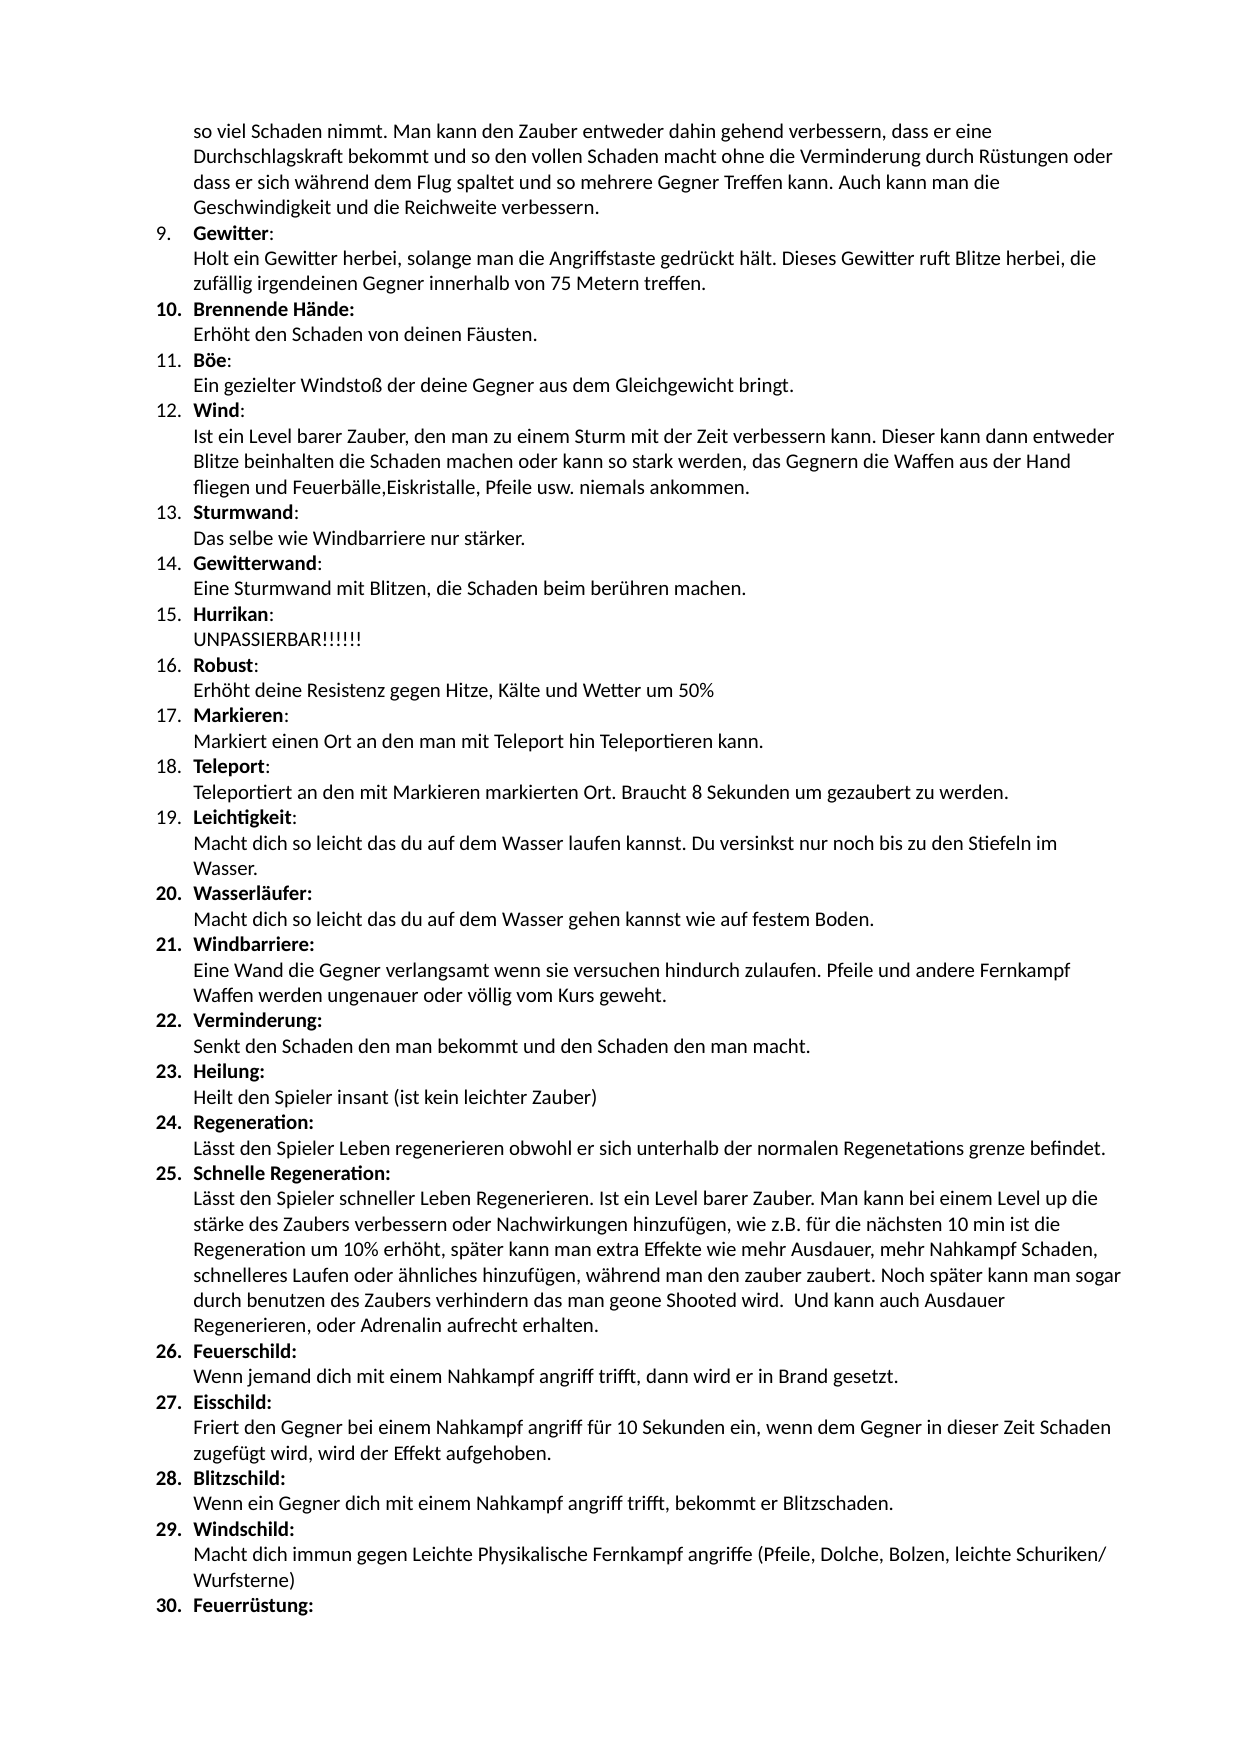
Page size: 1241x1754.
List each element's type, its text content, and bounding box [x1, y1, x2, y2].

list Das selbe wie Windbarriere nur stärker. [156, 525, 1122, 550]
list Erhöht den Schaden von deinen Fäusten. [156, 321, 1122, 347]
list Windbarriere: [156, 931, 1122, 957]
list Windschild: [156, 1516, 1122, 1541]
list Ein gezielter Windstoß der deine Gegner aus dem Gleichgewicht bringt. [156, 372, 1122, 398]
list Erhöht deine Resistenz gegen Hitze, Kälte und Wetter um 50% [156, 677, 1122, 703]
list Holt ein Gewitter herbei, solange man die Angriffstaste gedrückt hält. Dieses Gewitter ruft Blitze herbei, die zufällig irgendeinen Gegner innerhalb von 75 Metern treffen. [156, 245, 1122, 296]
list Heilt den Spieler insant (ist kein leichter Zauber) [156, 1084, 1122, 1109]
list Gewitterwand: [156, 550, 1122, 576]
list Wenn jemand dich mit einem Nahkampf angriff trifft, dann wird er in Brand gesetzt. [156, 1363, 1122, 1389]
list Macht dich immun gegen Leichte Physikalische Fernkampf angriffe (Pfeile, Dolche, Bolzen, leichte Schuriken/ Wurfsterne) [156, 1541, 1122, 1592]
list Brennende Hände: [156, 296, 1122, 321]
list Markieren: [156, 703, 1122, 728]
list Feuerschild: [156, 1338, 1122, 1363]
list Eisschild: [156, 1389, 1122, 1414]
list Markiert einen Ort an den man mit Teleport hin Teleportieren kann. [156, 728, 1122, 753]
list Senkt den Schaden den man bekommt und den Schaden den man macht. [156, 1033, 1122, 1058]
list Macht dich so leicht das du auf dem Wasser gehen kannst wie auf festem Boden. [156, 906, 1122, 931]
list Wasserläufer: [156, 881, 1122, 906]
list Blitzschild: [156, 1465, 1122, 1491]
list Lässt den Spieler Leben regenerieren obwohl er sich unterhalb der normalen Regenetations grenze befindet. [156, 1135, 1122, 1160]
list Verminderung: [156, 1008, 1122, 1033]
list so viel Schaden nimmt. Man kann den Zauber entweder dahin gehend verbessern, dass er eine Durchschlagskraft bekommt und so den vollen Schaden macht ohne die Verminderung durch Rüstungen oder dass er sich während dem Flug spaltet und so mehrere Gegner Treffen kann. Auch kann man die Geschwindigkeit und die Reichweite verbessern. [156, 118, 1122, 220]
list Eine Sturmwand mit Blitzen, die Schaden beim berühren machen. [156, 576, 1122, 601]
list Macht dich so leicht das du auf dem Wasser laufen kannst. Du versinkst nur noch bis zu den Stiefeln im Wasser. [156, 830, 1122, 881]
list Gewitter: [156, 220, 1122, 245]
list Ist ein Level barer Zauber, den man zu einem Sturm mit der Zeit verbessern kann. Dieser kann dann entweder Blitze beinhalten die Schaden machen oder kann so stark werden, das Gegnern die Waffen aus der Hand fliegen und Feuerbälle,Eiskristalle, Pfeile usw. niemals ankommen. [156, 423, 1122, 499]
list Feuerrüstung: [156, 1592, 1122, 1618]
list Heilung: [156, 1058, 1122, 1084]
list Friert den Gegner bei einem Nahkampf angriff für 10 Sekunden ein, wenn dem Gegner in dieser Zeit Schaden zugefügt wird, wird der Effekt aufgehoben. [156, 1414, 1122, 1465]
list Schnelle Regeneration: [156, 1160, 1122, 1186]
list Lässt den Spieler schneller Leben Regenerieren. Ist ein Level barer Zauber. Man kann bei einem Level up die stärke des Zaubers verbessern oder Nachwirkungen hinzufügen, wie z.B. für die nächsten 10 min ist die Regeneration um 10% erhöht, später kann man extra Effekte wie mehr Ausdauer, mehr Nahkampf Schaden, schnelleres Laufen oder ähnliches hinzufügen, während man den zauber zaubert. Noch später kann man sogar durch benutzen des Zaubers verhindern das man geone Shooted wird. Und kann auch Ausdauer Regenerieren, oder Adrenalin aufrecht erhalten. [156, 1186, 1122, 1338]
list Regeneration: [156, 1109, 1122, 1135]
list Wenn ein Gegner dich mit einem Nahkampf angriff trifft, bekommt er Blitzschaden. [156, 1491, 1122, 1516]
list Eine Wand die Gegner verlangsamt wenn sie versuchen hindurch zulaufen. Pfeile und andere Fernkampf Waffen werden ungenauer oder völlig vom Kurs geweht. [156, 957, 1122, 1008]
list Wind: [156, 398, 1122, 423]
list Teleport: [156, 753, 1122, 779]
list Sturmwand: [156, 499, 1122, 525]
list Teleportiert an den mit Markieren markierten Ort. Braucht 8 Sekunden um gezaubert zu werden. [156, 779, 1122, 804]
list Robust: [156, 652, 1122, 677]
list UNPASSIERBAR!!!!!! [156, 626, 1122, 652]
list Böe: [156, 347, 1122, 372]
list Hurrikan: [156, 601, 1122, 626]
list Leichtigkeit: [156, 804, 1122, 830]
